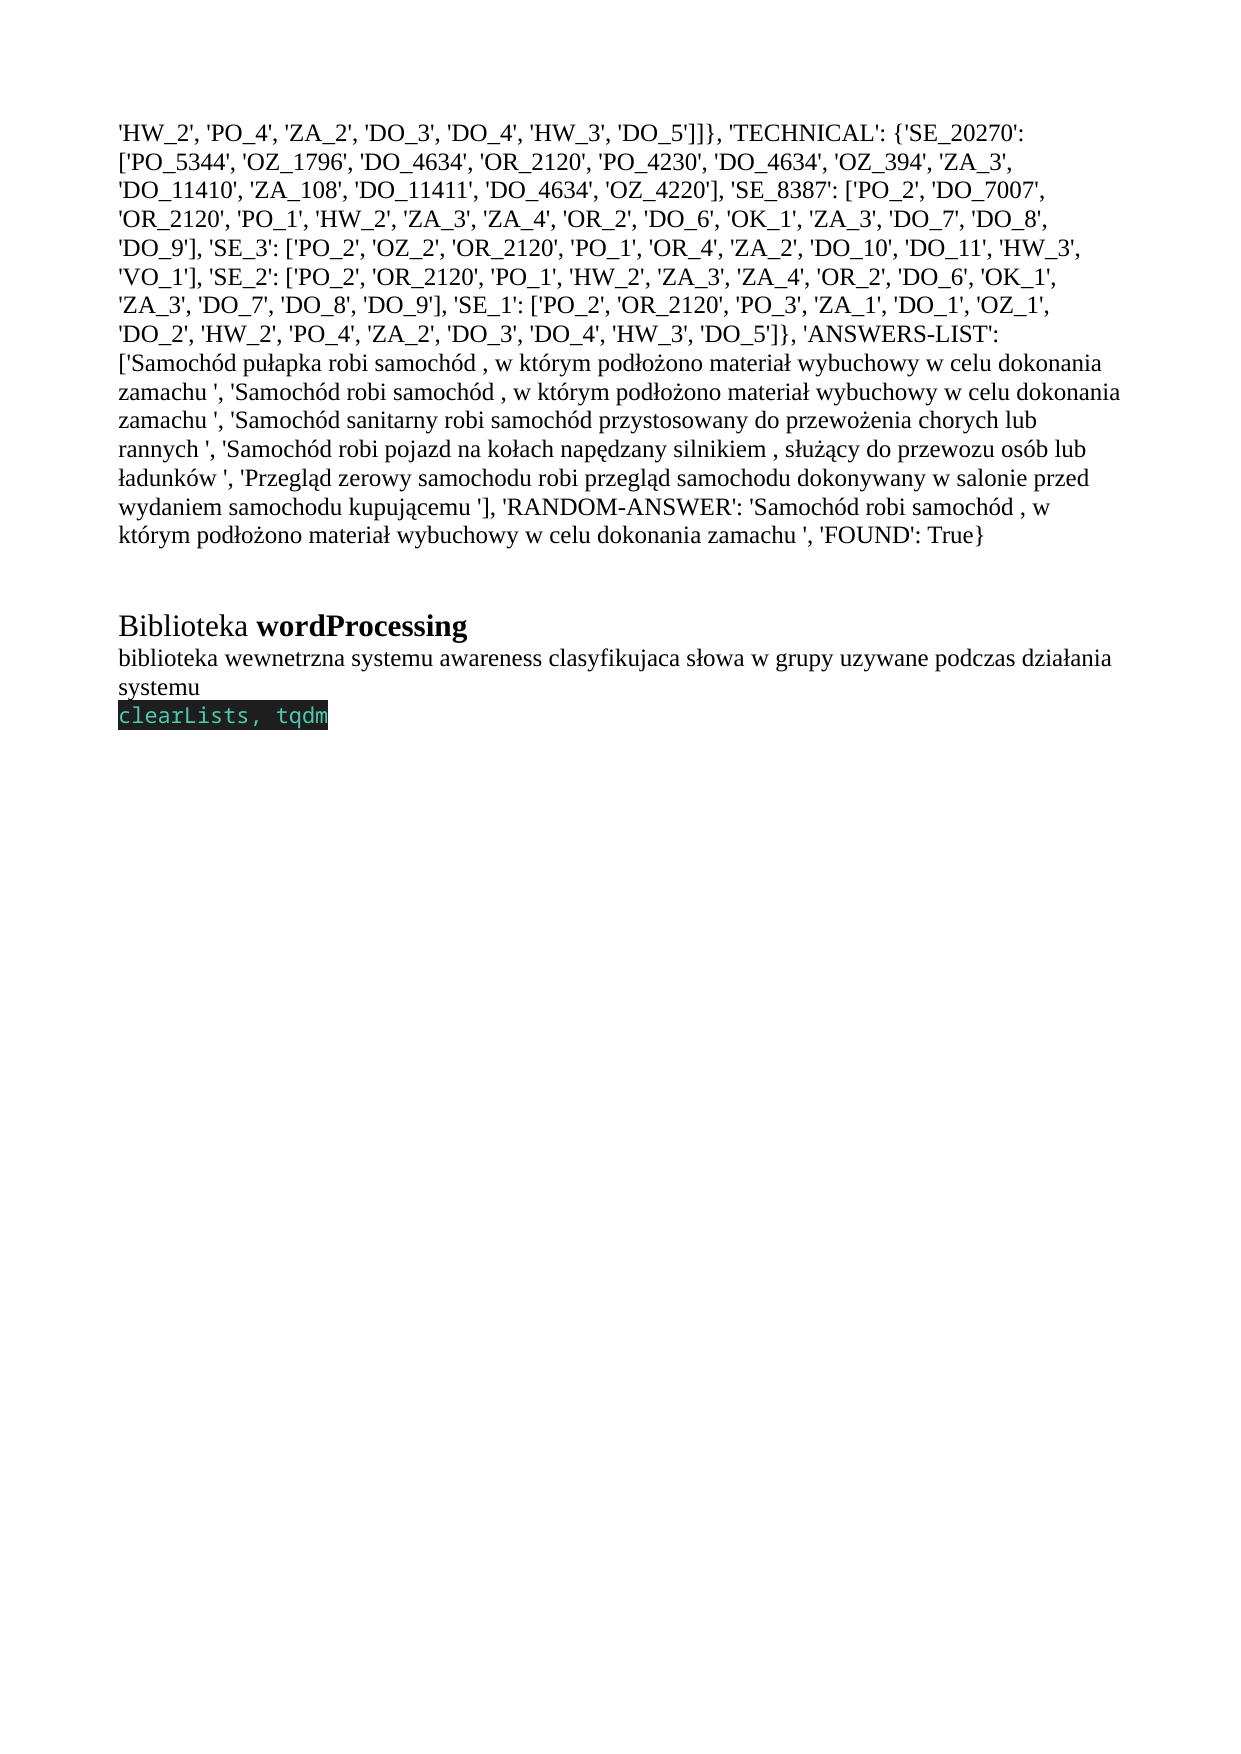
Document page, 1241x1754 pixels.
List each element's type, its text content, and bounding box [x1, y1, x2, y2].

text Biblioteka wordProcessing [118, 607, 1122, 643]
text 'HW_2', 'PO_4', 'ZA_2', 'DO_3', 'DO_4', 'HW_3', 'DO_5']]}, 'TECHNICAL': {'SE_20270': ['PO_5344', 'OZ_1796', 'DO_4634', 'OR_2120', 'PO_4230', 'DO_4634', 'OZ_394', 'ZA_3', 'DO_11410', 'ZA_108', 'DO_11411', 'DO_4634', 'OZ_4220'], 'SE_8387': ['PO_2', 'DO_7007', 'OR_2120', 'PO_1', 'HW_2', 'ZA_3', 'ZA_4', 'OR_2', 'DO_6', 'OK_1', 'ZA_3', 'DO_7', 'DO_8', 'DO_9'], 'SE_3': ['PO_2', 'OZ_2', 'OR_2120', 'PO_1', 'OR_4', 'ZA_2', 'DO_10', 'DO_11', 'HW_3', 'VO_1'], 'SE_2': ['PO_2', 'OR_2120', 'PO_1', 'HW_2', 'ZA_3', 'ZA_4', 'OR_2', 'DO_6', 'OK_1', 'ZA_3', 'DO_7', 'DO_8', 'DO_9'], 'SE_1': ['PO_2', 'OR_2120', 'PO_3', 'ZA_1', 'DO_1', 'OZ_1', 'DO_2', 'HW_2', 'PO_4', 'ZA_2', 'DO_3', 'DO_4', 'HW_3', 'DO_5']}, 'ANSWERS-LIST': ['Samochód pułapka robi samochód , w którym podłożono materiał wybuchowy w celu dokonania zamachu ', 'Samochód robi samochód , w którym podłożono materiał wybuchowy w celu dokonania zamachu ', 'Samochód sanitarny robi samochód przystosowany do przewożenia chorych lub rannych ', 'Samochód robi pojazd na kołach napędzany silnikiem , służący do przewozu osób lub ładunków ', 'Przegląd zerowy samochodu robi przegląd samochodu dokonywany w salonie przed wydaniem samochodu kupującemu '], 'RANDOM-ANSWER': 'Samochód robi samochód , w którym podłożono materiał wybuchowy w celu dokonania zamachu ', 'FOUND': True} [118, 118, 1122, 549]
text biblioteka wewnetrzna systemu awareness clasyfikujaca słowa w grupy uzywane podczas działania systemu [118, 643, 1122, 700]
text clearLists, tqdm [118, 700, 1122, 730]
